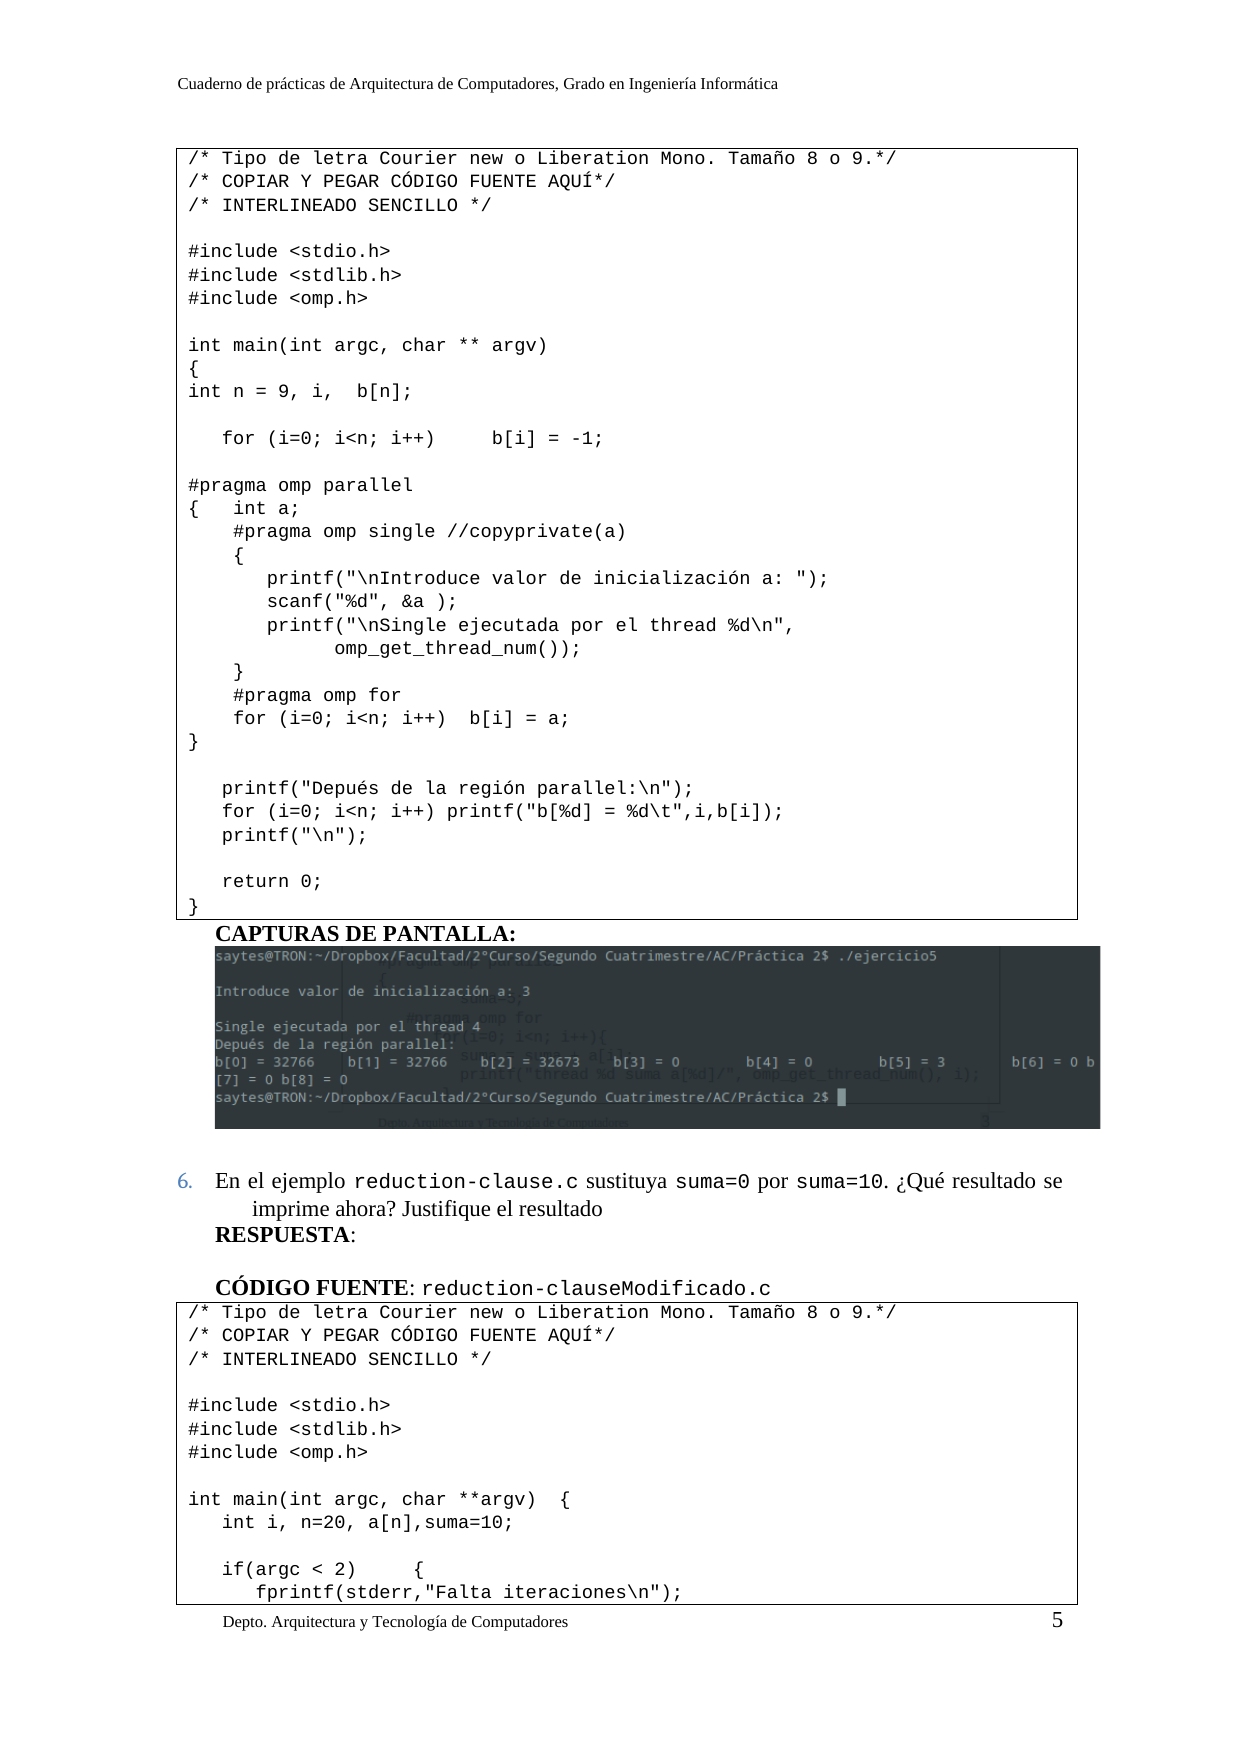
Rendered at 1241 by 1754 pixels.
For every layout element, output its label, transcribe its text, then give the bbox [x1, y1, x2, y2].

text RESPUESTA: [215, 1222, 1063, 1248]
list En el ejemplo reduction-clause.c sustituya suma=0 por suma=10. ¿Qué resultado se imprime ahora? Justifique el resultado [177, 1168, 1063, 1222]
picture [214, 946, 1101, 1129]
table_header /* Tipo de letra Courier new o Liberation Mono. Tamaño 8 o 9.*/ /* COPIAR Y PEGAR CÓDIGO FUENTE AQUÍ*/ /* INTERLINEADO SENCILLO */ #include <stdio.h> #include <stdlib.h> #include <omp.h> int main(int argc, char **argv) { int i, n=20, a[n],suma=10; if(argc < 2) { fprintf(stderr,"Falta iteraciones\n"); [177, 1303, 1077, 1604]
text CAPTURAS DE PANTALLA: [215, 920, 1063, 946]
text CÓDIGO FUENTE: reduction-clauseModificado.c [215, 1274, 1063, 1302]
table_header /* Tipo de letra Courier new o Liberation Mono. Tamaño 8 o 9.*/ /* COPIAR Y PEGAR CÓDIGO FUENTE AQUÍ*/ /* INTERLINEADO SENCILLO */ #include <stdio.h> #include <stdlib.h> #include <omp.h> int main(int argc, char ** argv) { int n = 9, i, b[n]; for (i=0; i<n; i++) b[i] = -1; #pragma omp parallel { int a; #pragma omp single //copyprivate(a) { printf("\nIntroduce valor de inicialización a: "); scanf("%d", &a ); printf("\nSingle ejecutada por el thread %d\n", omp_get_thread_num()); } #pragma omp for for (i=0; i<n; i++) b[i] = a; } printf("Depués de la región parallel:\n"); for (i=0; i<n; i++) printf("b[%d] = %d\t",i,b[i]); printf("\n"); return 0; } [177, 149, 1077, 919]
